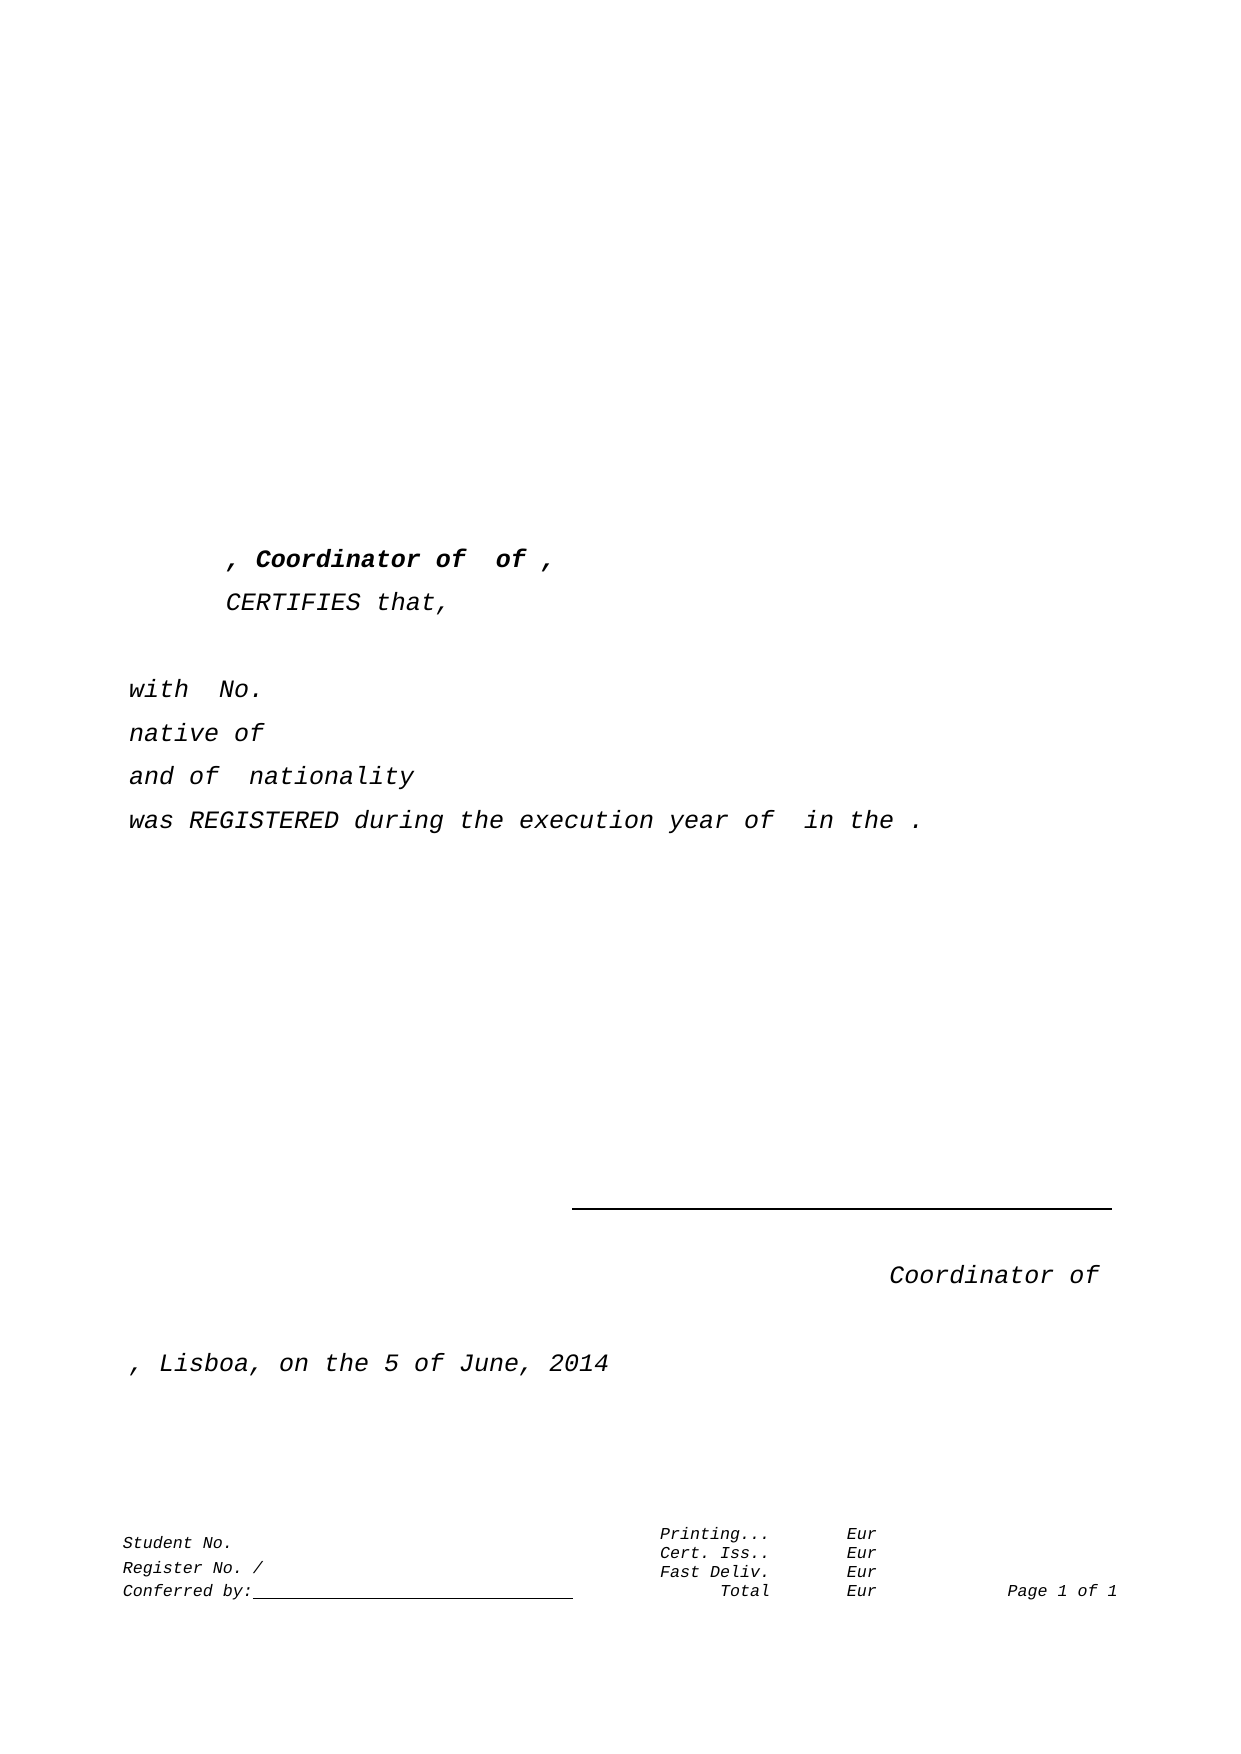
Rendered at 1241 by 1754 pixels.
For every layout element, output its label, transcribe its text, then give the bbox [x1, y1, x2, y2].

text and of nationality [129, 755, 1114, 792]
text Coordinator of [129, 1254, 1114, 1291]
text native of [129, 711, 1114, 749]
text CERTIFIES that, [129, 581, 1114, 618]
text was REGISTERED during the execution year of in the . [129, 798, 1114, 836]
text with No. [129, 668, 1114, 705]
text , Lisboa, on the 5 of June, 2014 [129, 1341, 1114, 1378]
text , Coordinator of of , [129, 537, 1114, 574]
